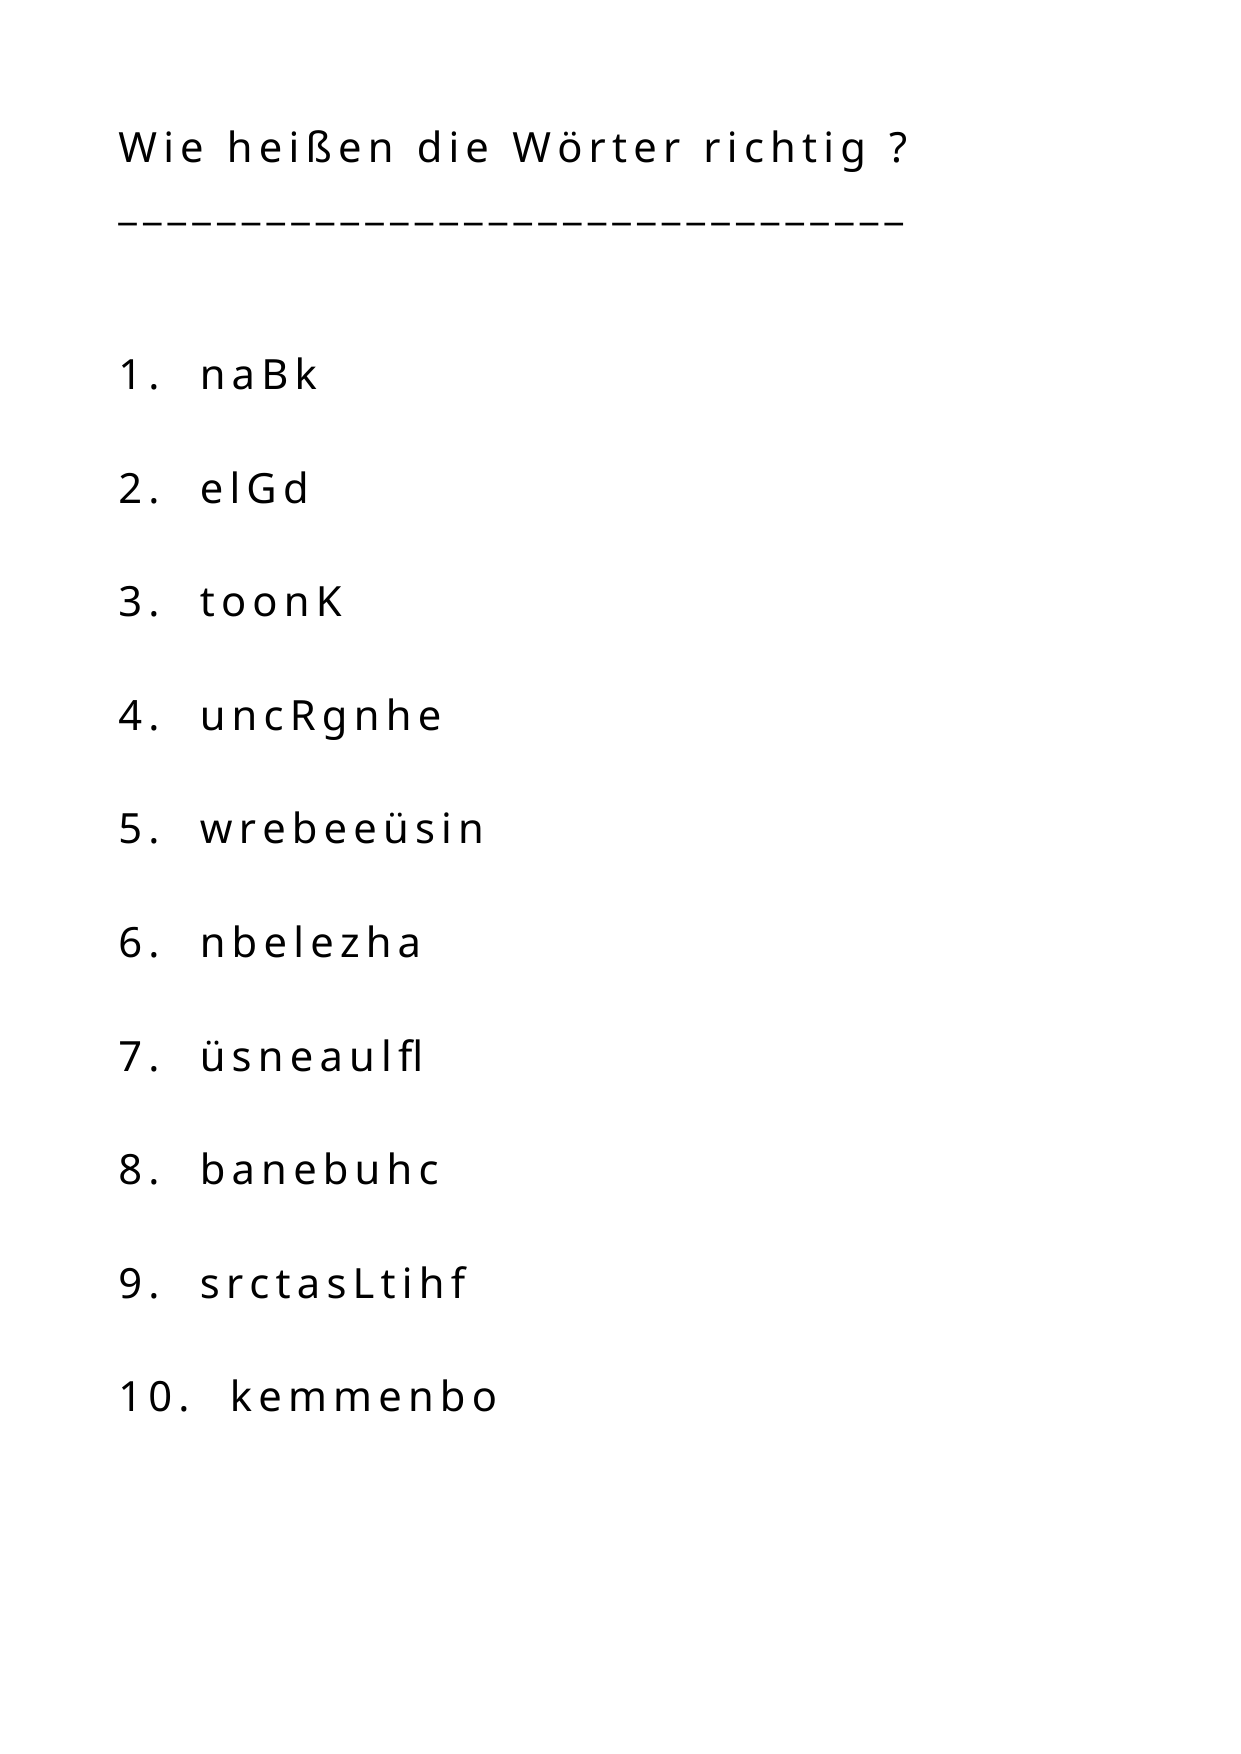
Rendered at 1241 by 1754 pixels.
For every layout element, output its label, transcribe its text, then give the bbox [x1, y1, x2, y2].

text 6. nbelezha [118, 913, 1122, 970]
text 10. kemmenbo [118, 1367, 1122, 1424]
text 5. wrebeeüsin [118, 799, 1122, 856]
text 8. banebuhc [118, 1140, 1122, 1197]
text ________________________________ [118, 175, 1122, 232]
text 1. naBk [118, 345, 1122, 402]
text 2. elGd [118, 459, 1122, 516]
text Wie heißen die Wörter richtig ? [118, 118, 1122, 175]
text 3. toonK [118, 572, 1122, 629]
text 7. üsneaulfl [118, 1026, 1122, 1083]
text 9. srctasLtihf [118, 1253, 1122, 1310]
text 4. uncRgnhe [118, 686, 1122, 743]
